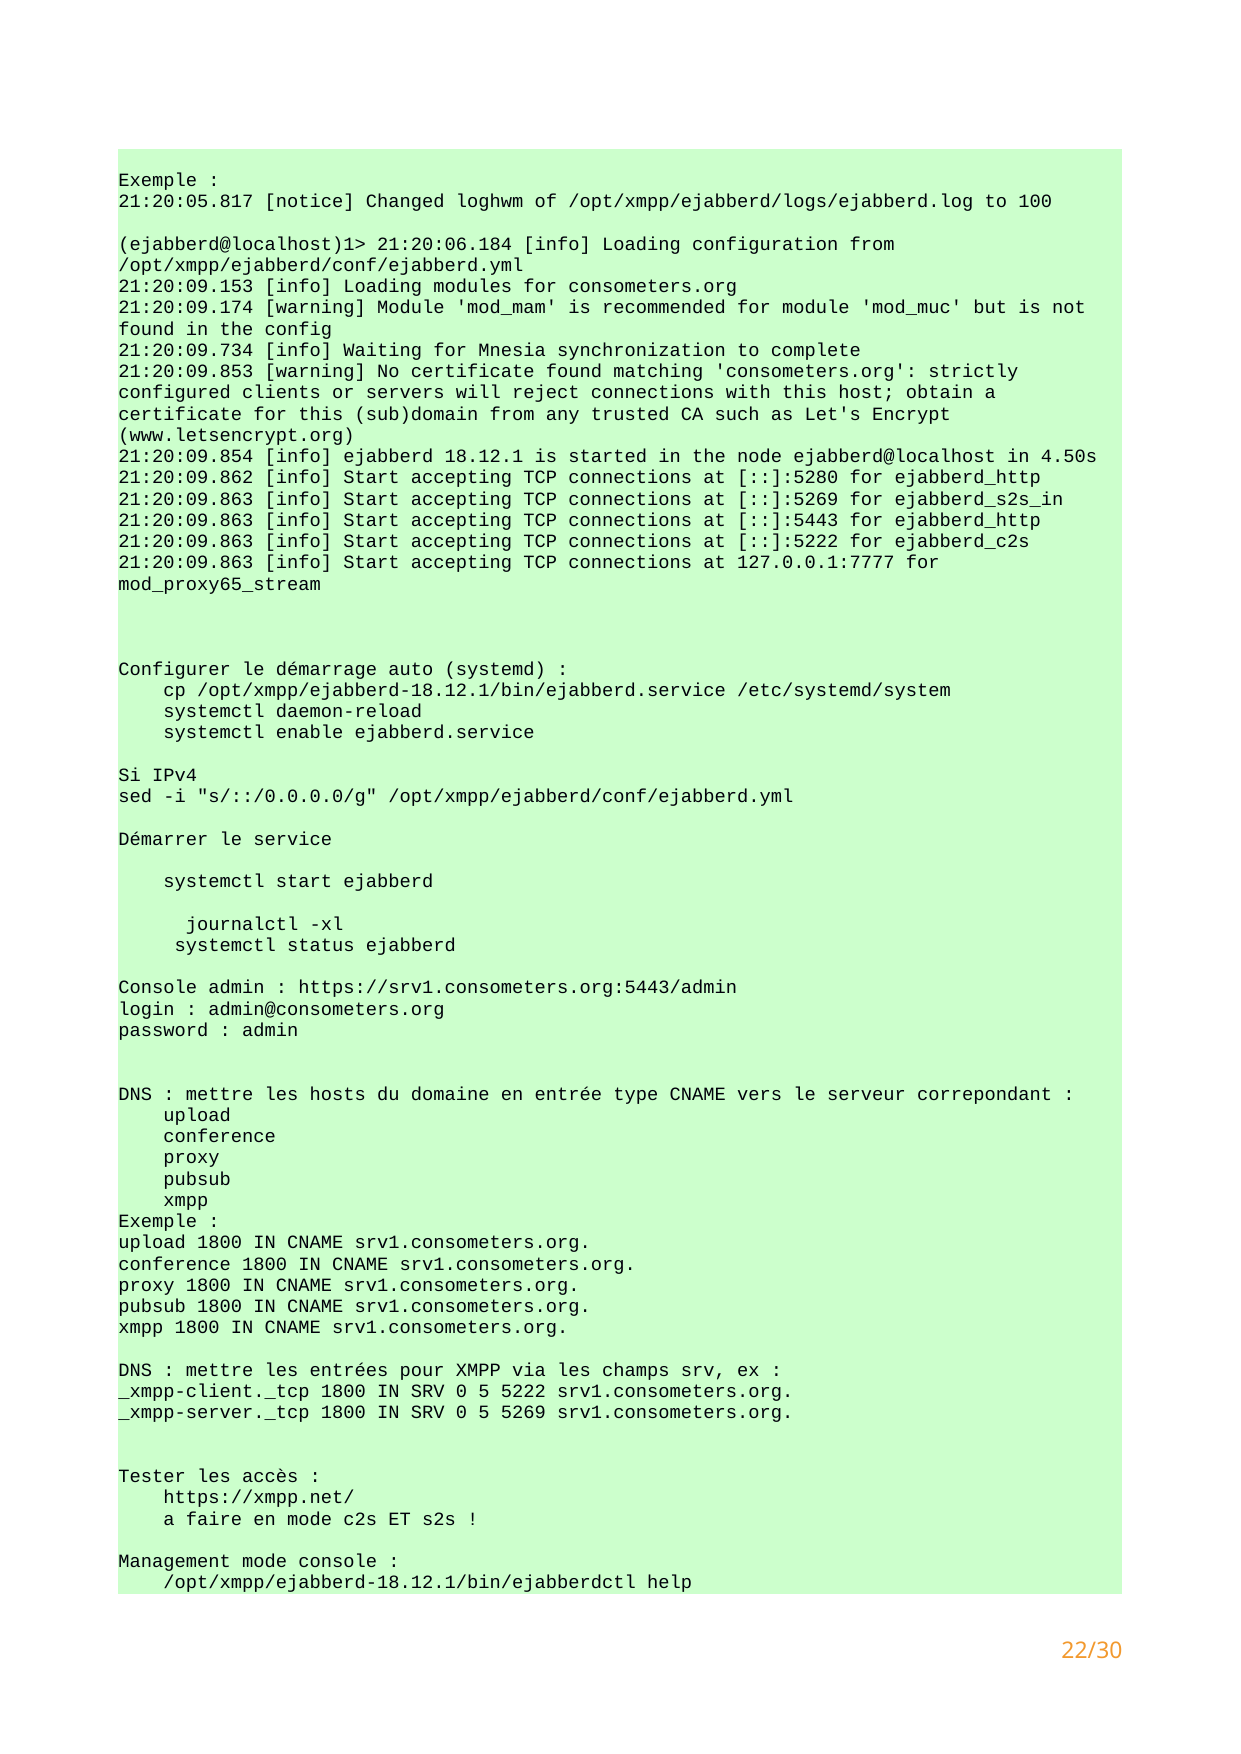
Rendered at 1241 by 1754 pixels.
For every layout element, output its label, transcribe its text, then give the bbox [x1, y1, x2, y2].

text Management mode console : [118, 1552, 1122, 1573]
text 21:20:09.853 [warning] No certificate found matching 'consometers.org': strictly configured clients or servers will reject connections with this host; obtain a certificate for this (sub)domain from any trusted CA such as Let's Encrypt (www.letsencrypt.org) [118, 362, 1122, 447]
text _xmpp-server._tcp 1800 IN SRV 0 5 5269 srv1.consometers.org. [118, 1403, 1122, 1424]
text a faire en mode c2s ET s2s ! [118, 1509, 1122, 1531]
text login : admin@consometers.org [118, 999, 1122, 1021]
text systemctl start ejabberd [118, 872, 1122, 893]
text _xmpp-client._tcp 1800 IN SRV 0 5 5222 srv1.consometers.org. [118, 1382, 1122, 1403]
text systemctl enable ejabberd.service [118, 723, 1122, 744]
text Exemple : [118, 171, 1122, 192]
text 21:20:05.817 [notice] Changed loghwm of /opt/xmpp/ejabberd/logs/ejabberd.log to 100 [118, 192, 1122, 213]
text upload 1800 IN CNAME srv1.consometers.org. [118, 1233, 1122, 1254]
text xmpp [118, 1191, 1122, 1212]
text Console admin : https://srv1.consometers.org:5443/admin [118, 978, 1122, 999]
text conference [118, 1127, 1122, 1148]
text 21:20:09.863 [info] Start accepting TCP connections at [::]:5269 for ejabberd_s2s_in [118, 489, 1122, 511]
text password : admin [118, 1021, 1122, 1042]
text systemctl daemon-reload [118, 702, 1122, 723]
text 21:20:09.153 [info] Loading modules for consometers.org [118, 277, 1122, 298]
text 21:20:09.854 [info] ejabberd 18.12.1 is started in the node ejabberd@localhost in 4.50s [118, 447, 1122, 468]
text journalctl -xl [118, 914, 1122, 936]
text 21:20:09.863 [info] Start accepting TCP connections at [::]:5222 for ejabberd_c2s [118, 532, 1122, 553]
text 21:20:09.734 [info] Waiting for Mnesia synchronization to complete [118, 341, 1122, 362]
text xmpp 1800 IN CNAME srv1.consometers.org. [118, 1318, 1122, 1339]
text conference 1800 IN CNAME srv1.consometers.org. [118, 1254, 1122, 1276]
text Démarrer le service [118, 829, 1122, 851]
text sed -i "s/::/0.0.0.0/g" /opt/xmpp/ejabberd/conf/ejabberd.yml [118, 787, 1122, 808]
text pubsub [118, 1169, 1122, 1191]
text proxy [118, 1148, 1122, 1169]
text systemctl status ejabberd [118, 936, 1122, 957]
text Exemple : [118, 1212, 1122, 1233]
text 21:20:09.174 [warning] Module 'mod_mam' is recommended for module 'mod_muc' but is not found in the config [118, 298, 1122, 341]
text DNS : mettre les hosts du domaine en entrée type CNAME vers le serveur correpondant : [118, 1084, 1122, 1106]
text 21:20:09.862 [info] Start accepting TCP connections at [::]:5280 for ejabberd_http [118, 468, 1122, 489]
text Si IPv4 [118, 766, 1122, 787]
text /opt/xmpp/ejabberd-18.12.1/bin/ejabberdctl help [118, 1573, 1122, 1594]
text (ejabberd@localhost)1> 21:20:06.184 [info] Loading configuration from /opt/xmpp/ejabberd/conf/ejabberd.yml [118, 234, 1122, 277]
text Configurer le démarrage auto (systemd) : [118, 659, 1122, 681]
text DNS : mettre les entrées pour XMPP via les champs srv, ex : [118, 1361, 1122, 1382]
text pubsub 1800 IN CNAME srv1.consometers.org. [118, 1297, 1122, 1318]
text 21:20:09.863 [info] Start accepting TCP connections at 127.0.0.1:7777 for mod_proxy65_stream [118, 553, 1122, 596]
text https://xmpp.net/ [118, 1488, 1122, 1509]
text proxy 1800 IN CNAME srv1.consometers.org. [118, 1276, 1122, 1297]
text upload [118, 1106, 1122, 1127]
text Tester les accès : [118, 1467, 1122, 1488]
text cp /opt/xmpp/ejabberd-18.12.1/bin/ejabberd.service /etc/systemd/system [118, 681, 1122, 702]
text 21:20:09.863 [info] Start accepting TCP connections at [::]:5443 for ejabberd_http [118, 511, 1122, 532]
